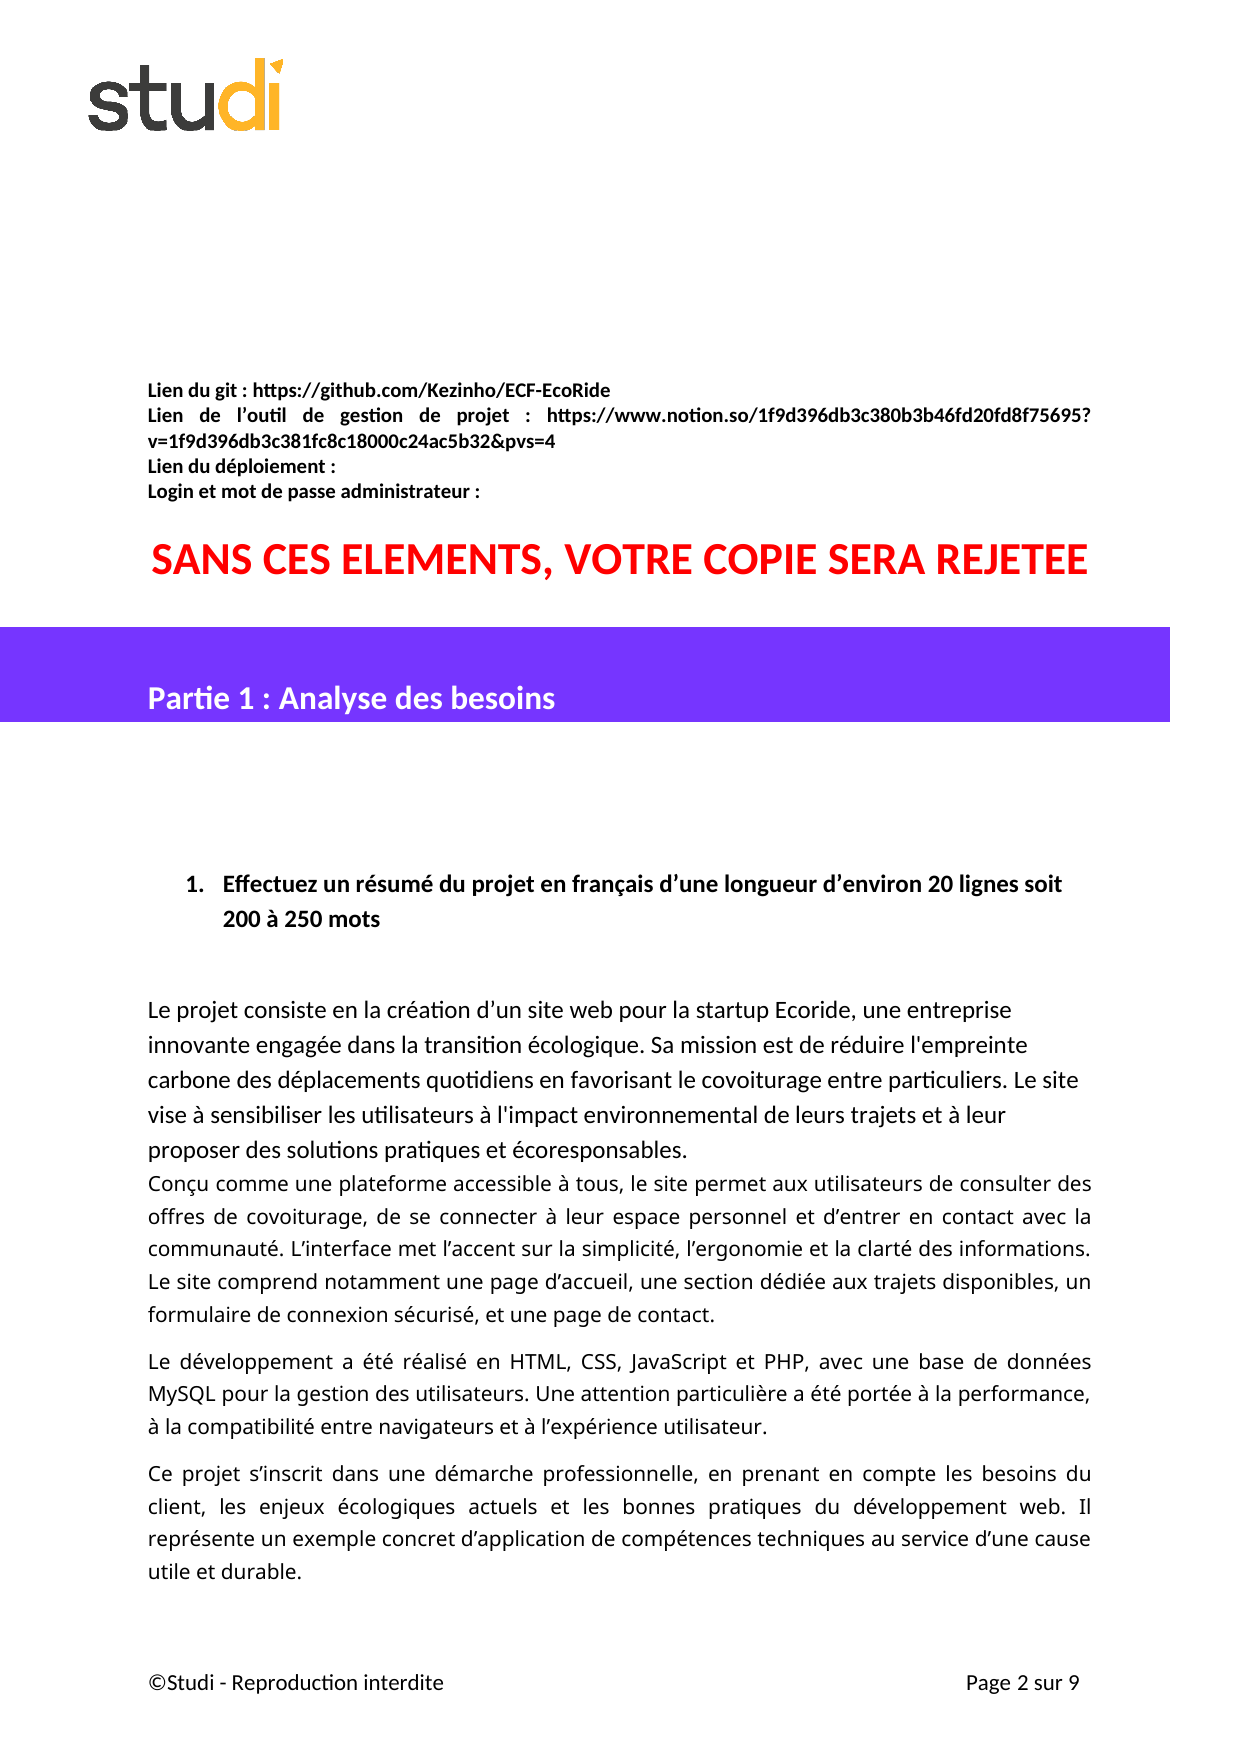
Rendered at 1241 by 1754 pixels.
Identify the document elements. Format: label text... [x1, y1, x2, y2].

text Login et mot de passe administrateur : [148, 479, 1093, 504]
text Lien du déploiement : [148, 453, 1093, 479]
text Le projet consiste en la création d’un site web pour la startup Ecoride, une entreprise innovante engagée dans la transition écologique. Sa mission est de réduire l'empreinte carbone des déplacements quotidiens en favorisant le covoiturage entre particuliers. Le site vise à sensibiliser les utilisateurs à l'impact environnemental de leurs trajets et à leur proposer des solutions pratiques et écoresponsables. [148, 994, 1093, 1165]
text SANS CES ELEMENTS, VOTRE COPIE SERA REJETEE [148, 529, 1093, 586]
text Ce projet s’inscrit dans une démarche professionnelle, en prenant en compte les besoins du client, les enjeux écologiques actuels et les bonnes pratiques du développement web. Il représente un exemple concret d’application de compétences techniques au service d’une cause utile et durable. [148, 1459, 1093, 1586]
text Conçu comme une plateforme accessible à tous, le site permet aux utilisateurs de consulter des offres de covoiturage, de se connecter à leur espace personnel et d’entrer en contact avec la communauté. L’interface met l’accent sur la simplicité, l’ergonomie et la clarté des informations. Le site comprend notamment une page d’accueil, une section dédiée aux trajets disponibles, un formulaire de connexion sécurisé, et une page de contact. [148, 1169, 1093, 1328]
list Effectuez un résumé du projet en français d’une longueur d’environ 20 lignes soit 200 à 250 mots [185, 868, 1093, 934]
picture [88, 58, 283, 131]
text Le développement a été réalisé en HTML, CSS, JavaScript et PHP, avec une base de données MySQL pour la gestion des utilisateurs. Une attention particulière a été portée à la performance, à la compatibilité entre navigateurs et à l’expérience utilisateur. [148, 1347, 1093, 1441]
text Lien du git : https://github.com/Kezinho/ECF-EcoRide [148, 377, 1093, 402]
text Lien de l’outil de gestion de projet : https://www.notion.so/1f9d396db3c380b3b46fd20fd8f75695?v=1f9d396db3c381fc8c18000c24ac5b32&pvs=4 [148, 402, 1093, 453]
